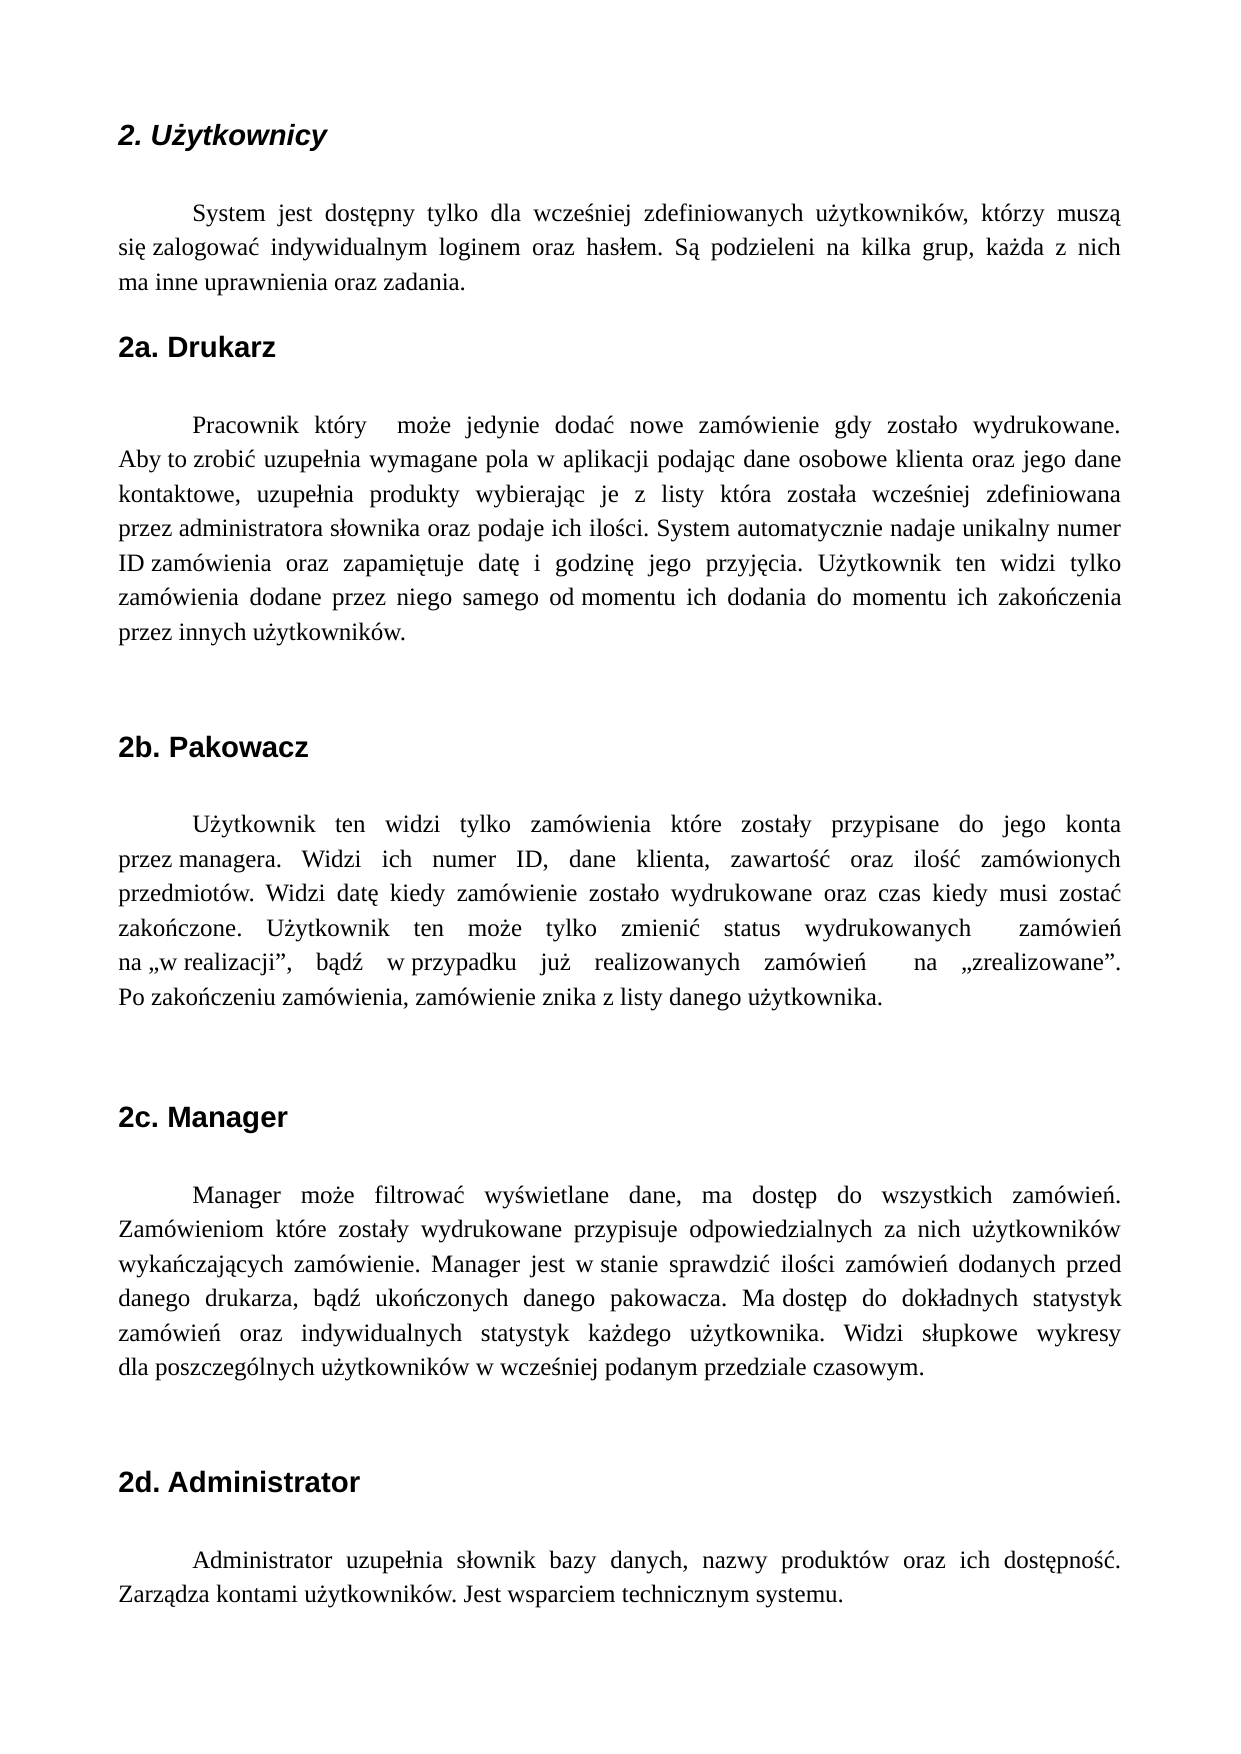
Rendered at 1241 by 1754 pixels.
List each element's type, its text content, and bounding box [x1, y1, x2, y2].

subtitle 2d. Administrator [118, 1465, 1122, 1499]
text Manager może filtrować wyświetlane dane, ma dostęp do wszystkich zamówień. Zamówieniom które zostały wydrukowane przypisuje odpowiedzialnych za nich użytkowników wykańczających zamówienie. Manager jest w stanie sprawdzić ilości zamówień dodanych przed danego drukarza, bądź ukończonych danego pakowacza. Ma dostęp do dokładnych statystyk zamówień oraz indywidualnych statystyk każdego użytkownika. Widzi słupkowe wykresy dla poszczególnych użytkowników w wcześniej podanym przedziale czasowym. [118, 1180, 1122, 1381]
text Administrator uzupełnia słownik bazy danych, nazwy produktów oraz ich dostępność. Zarządza kontami użytkowników. Jest wsparciem technicznym systemu. [118, 1545, 1122, 1608]
subtitle 2. Użytkownicy [118, 118, 1122, 152]
text Pracownik który może jedynie dodać nowe zamówienie gdy zostało wydrukowane. Aby to zrobić uzupełnia wymagane pola w aplikacji podając dane osobowe klienta oraz jego dane kontaktowe, uzupełnia produkty wybierając je z listy która została wcześniej zdefiniowana przez administratora słownika oraz podaje ich ilości. System automatycznie nadaje unikalny numer ID zamówienia oraz zapamiętuje datę i godzinę jego przyjęcia. Użytkownik ten widzi tylko zamówienia dodane przez niego samego od momentu ich dodania do momentu ich zakończenia przez innych użytkowników. [118, 410, 1122, 646]
text System jest dostępny tylko dla wcześniej zdefiniowanych użytkowników, którzy muszą się zalogować indywidualnym loginem oraz hasłem. Są podzieleni na kilka grup, każda z nich ma inne uprawnienia oraz zadania. [118, 198, 1122, 295]
subtitle 2c. Manager [118, 1100, 1122, 1134]
subtitle 2a. Drukarz [118, 330, 1122, 364]
subtitle 2b. Pakowacz [118, 730, 1122, 763]
text Użytkownik ten widzi tylko zamówienia które zostały przypisane do jego konta przez managera. Widzi ich numer ID, dane klienta, zawartość oraz ilość zamówionych przedmiotów. Widzi datę kiedy zamówienie zostało wydrukowane oraz czas kiedy musi zostać zakończone. Użytkownik ten może tylko zmienić status wydrukowanych zamówień na „w realizacji”, bądź w przypadku już realizowanych zamówień na „zrealizowane”. Po zakończeniu zamówienia, zamówienie znika z listy danego użytkownika. [118, 809, 1122, 1011]
